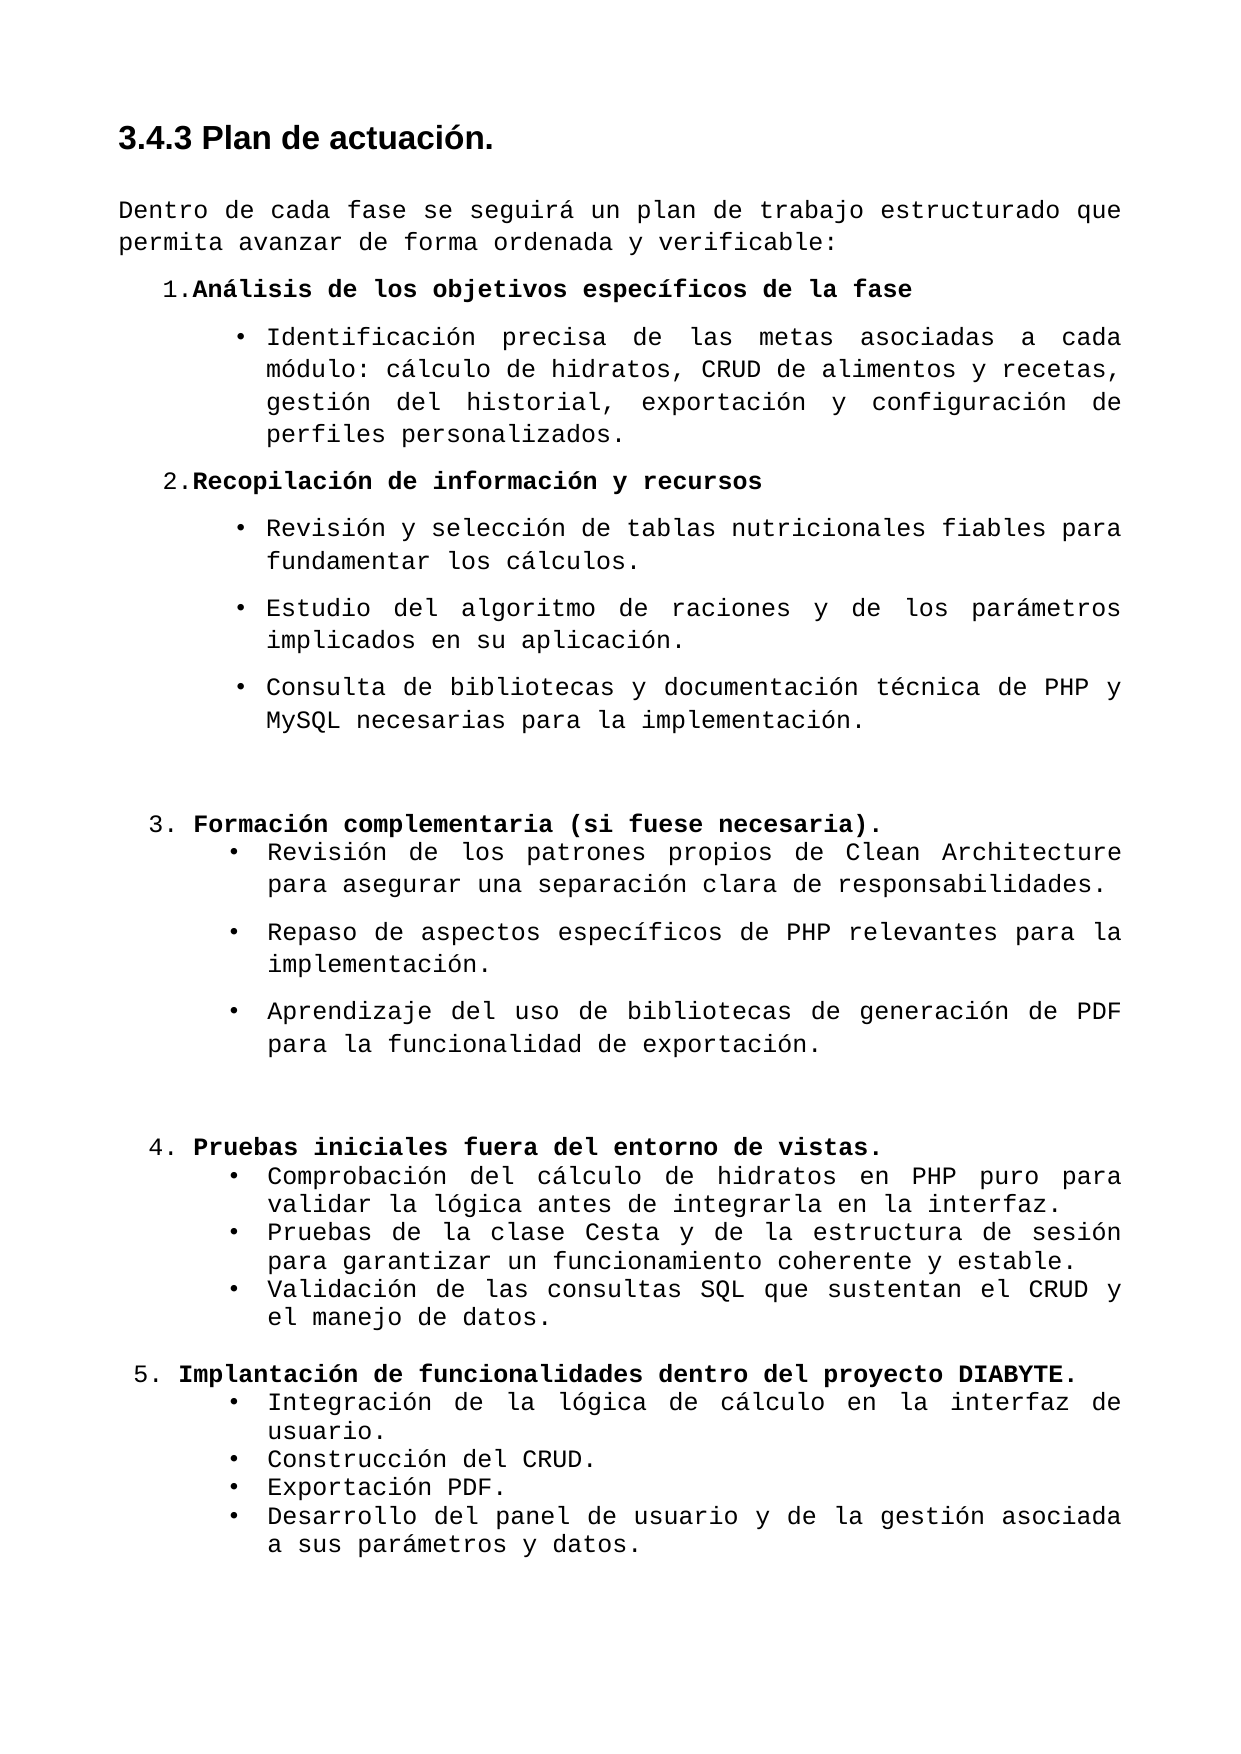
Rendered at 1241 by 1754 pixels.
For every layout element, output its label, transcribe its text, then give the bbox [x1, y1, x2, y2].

list Construcción del CRUD. [229, 1447, 1122, 1475]
list Integración de la lógica de cálculo en la interfaz de usuario. [229, 1390, 1122, 1447]
list Identificación precisa de las metas asociadas a cada módulo: cálculo de hidratos, CRUD de alimentos y recetas, gestión del historial, exportación y configuración de perfiles personalizados. [236, 324, 1122, 450]
list Validación de las consultas SQL que sustentan el CRUD y el manejo de datos. [229, 1277, 1122, 1333]
list Comprobación del cálculo de hidratos en PHP puro para validar la lógica antes de integrarla en la interfaz. [229, 1163, 1122, 1220]
list Revisión de los patrones propios de Clean Architecture para asegurar una separación clara de responsabilidades. [229, 839, 1122, 900]
list Exportación PDF. [229, 1475, 1122, 1503]
list Análisis de los objetivos específicos de la fase [162, 277, 1122, 305]
list Desarrollo del panel de usuario y de la gestión asociada a sus parámetros y datos. [229, 1503, 1122, 1560]
text 5. Implantación de funcionalidades dentro del proyecto DIABYTE. [118, 1362, 1122, 1390]
list Recopilación de información y recursos [162, 469, 1122, 497]
list Consulta de bibliotecas y documentación técnica de PHP y MySQL necesarias para la implementación. [236, 675, 1122, 736]
subtitle 3.4.3 Plan de actuación. [118, 118, 1122, 157]
text Dentro de cada fase se seguirá un plan de trabajo estructurado que permita avanzar de forma ordenada y verificable: [118, 197, 1122, 258]
list Pruebas de la clase Cesta y de la estructura de sesión para garantizar un funcionamiento coherente y estable. [229, 1220, 1122, 1277]
list Estudio del algoritmo de raciones y de los parámetros implicados en su aplicación. [236, 595, 1122, 656]
list Aprendizaje del uso de bibliotecas de generación de PDF para la funcionalidad de exportación. [229, 999, 1122, 1059]
text 3. Formación complementaria (si fuese necesaria). [118, 811, 1122, 839]
list Revisión y selección de tablas nutricionales fiables para fundamentar los cálculos. [236, 516, 1122, 577]
text 4. Pruebas iniciales fuera del entorno de vistas. [118, 1135, 1122, 1163]
list Repaso de aspectos específicos de PHP relevantes para la implementación. [229, 919, 1122, 980]
